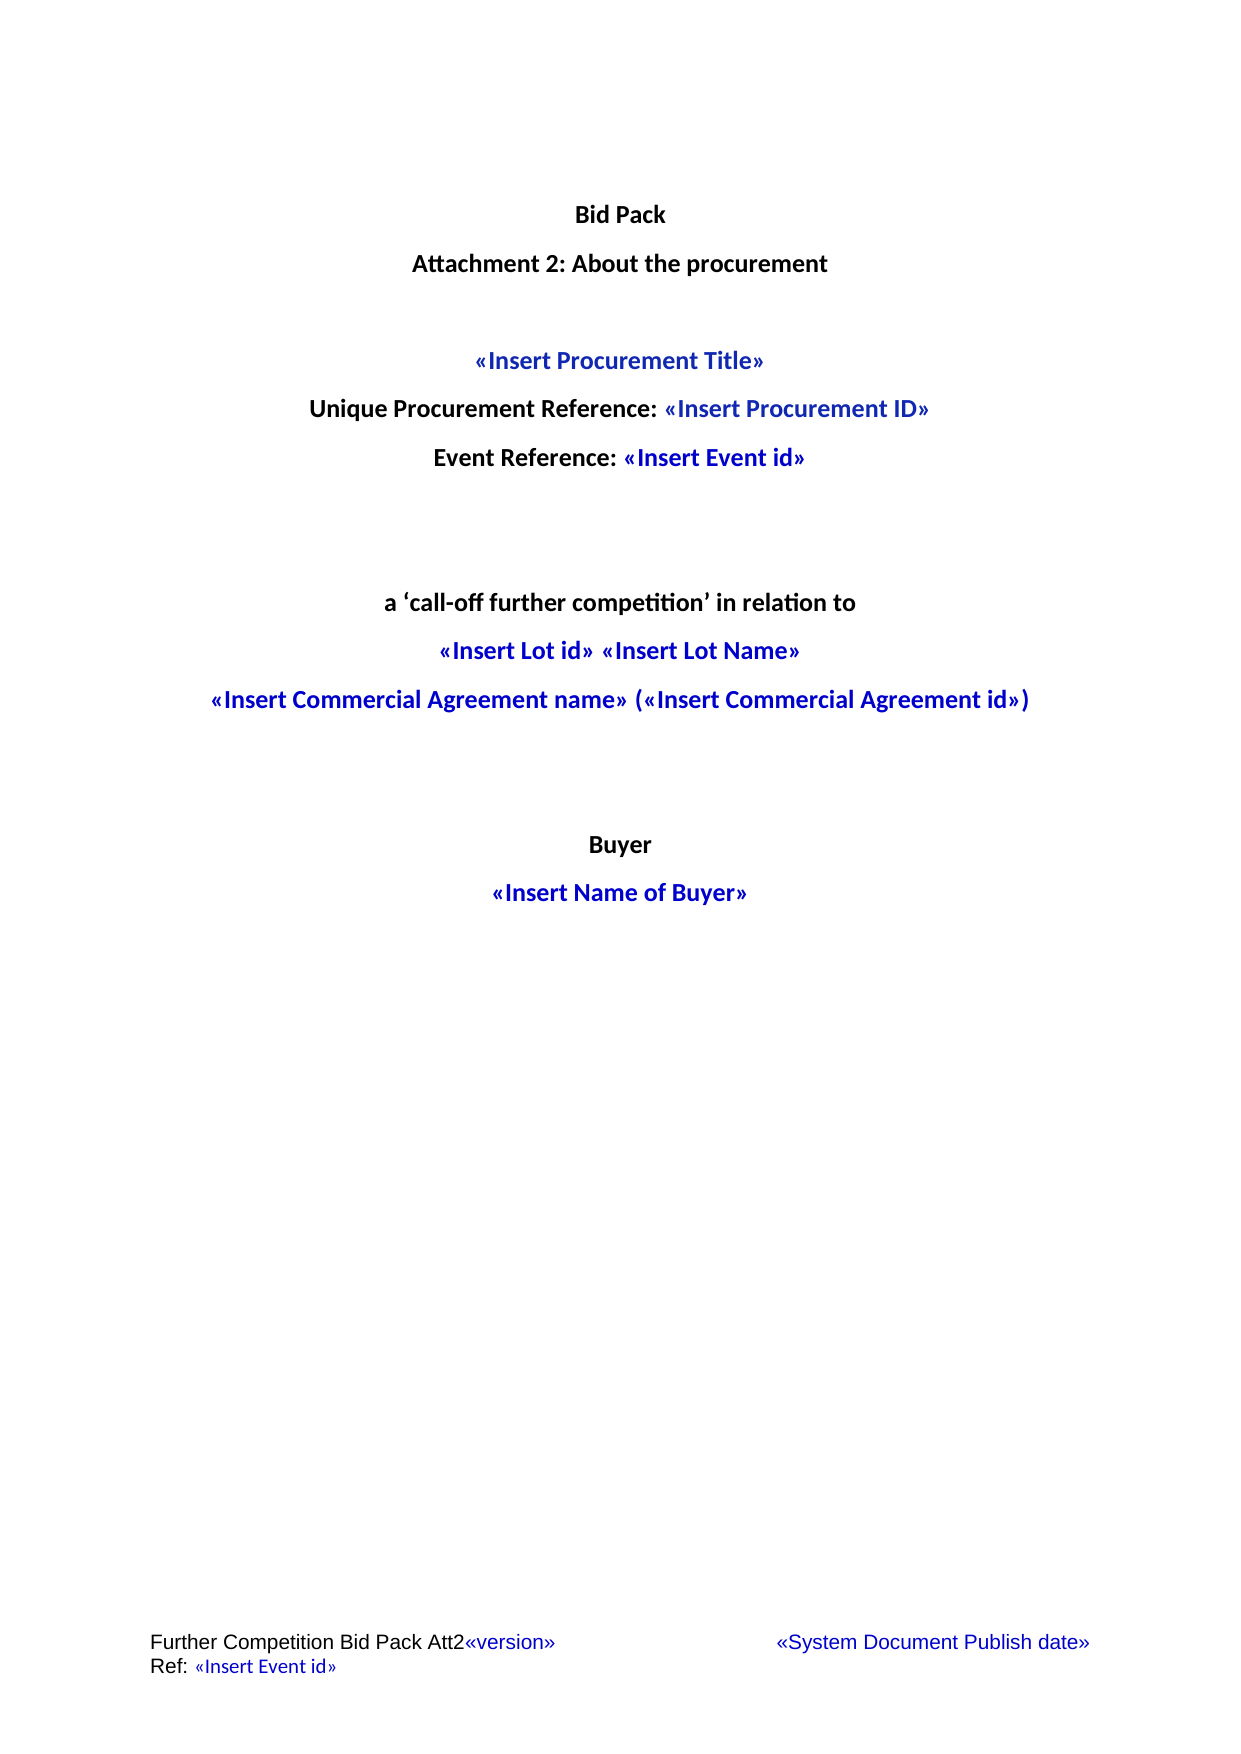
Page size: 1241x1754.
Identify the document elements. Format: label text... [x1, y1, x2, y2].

text Attachment 2: About the procurement [150, 247, 1090, 279]
text «Insert Name of Buyer» [150, 877, 1090, 908]
text Buyer [150, 828, 1090, 860]
text Event Reference: «Insert Event id» [150, 441, 1090, 472]
text «Insert Commercial Agreement name» («Insert Commercial Agreement id») [150, 683, 1090, 714]
text «Insert Lot id» «Insert Lot Name» [150, 634, 1090, 666]
text Unique Procurement Reference: «Insert Procurement ID» [150, 392, 1090, 424]
text a ‘call-off further competition’ in relation to [150, 586, 1090, 618]
text «Insert Procurement Title» [150, 344, 1090, 376]
text Bid Pack [150, 198, 1090, 230]
